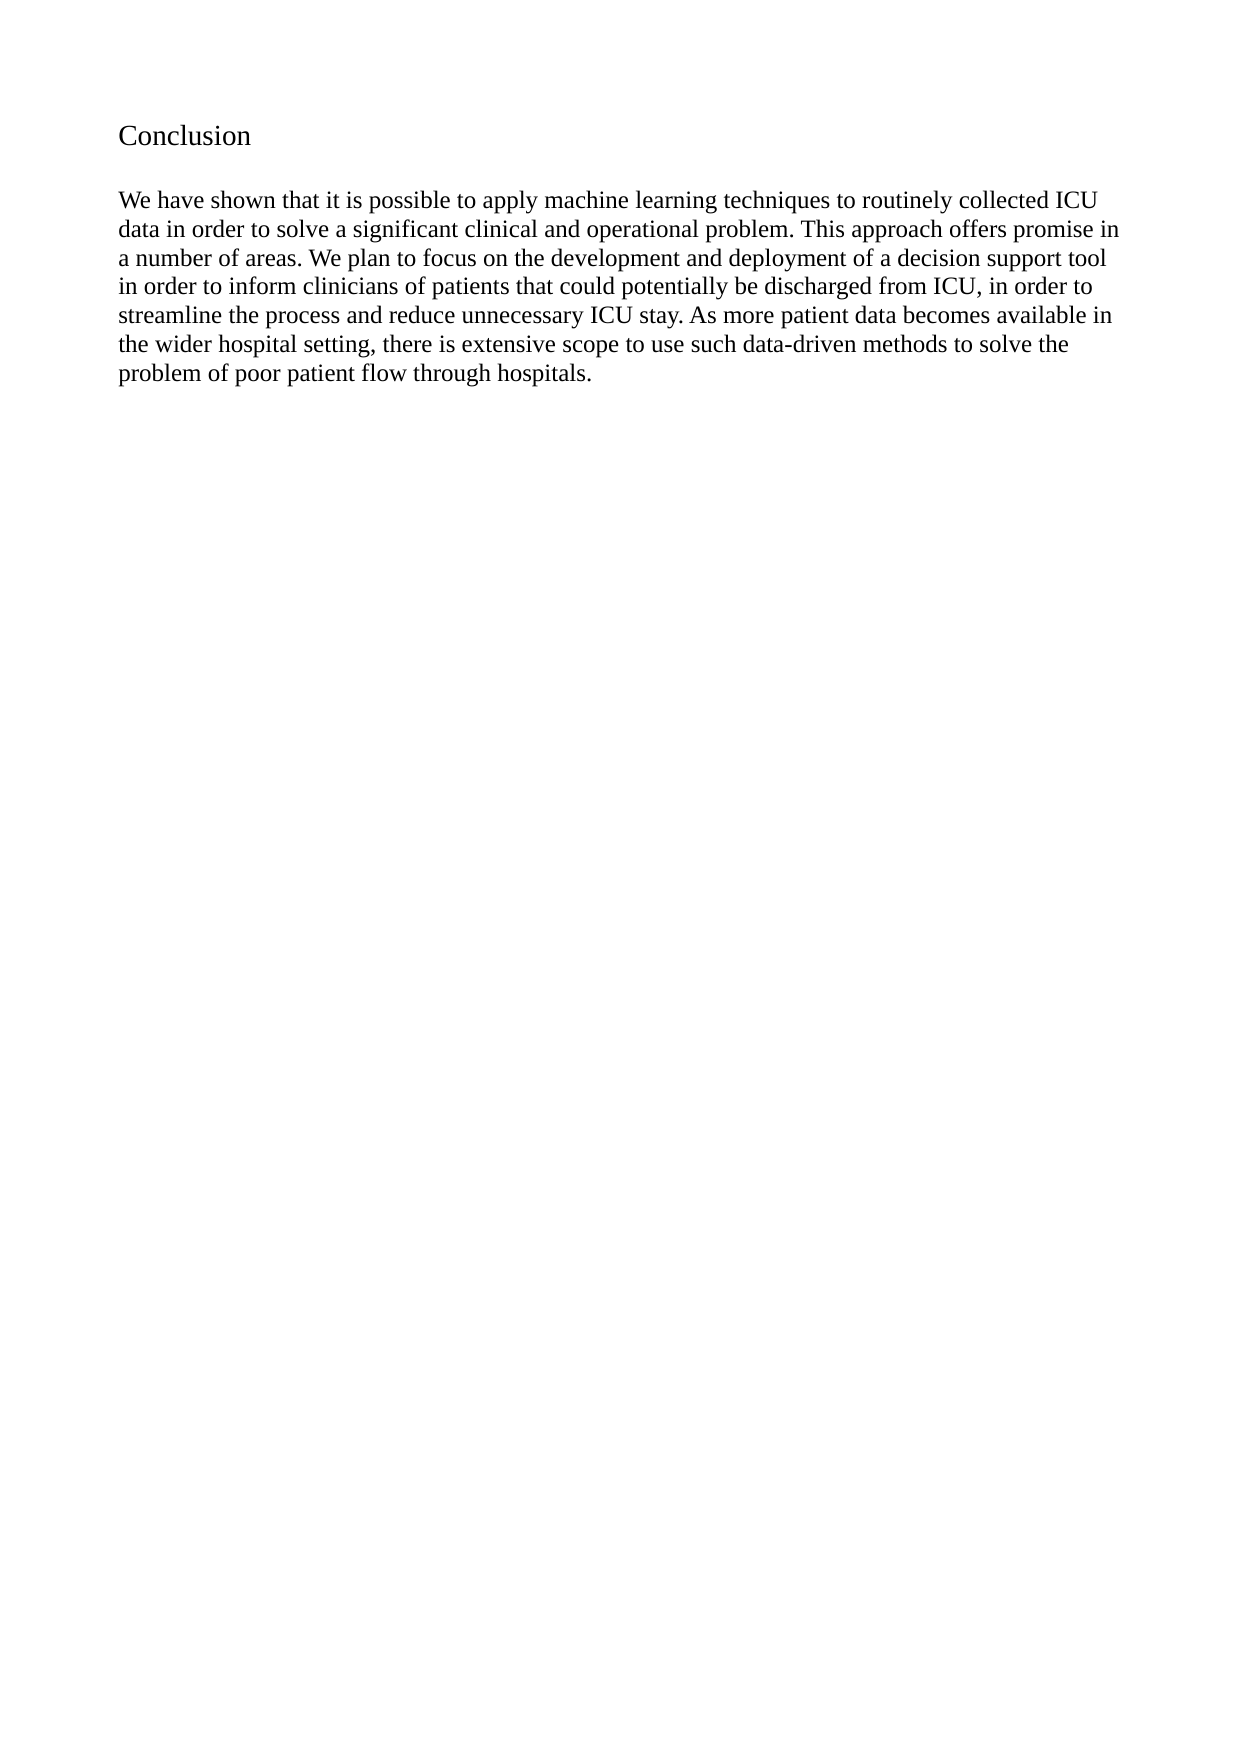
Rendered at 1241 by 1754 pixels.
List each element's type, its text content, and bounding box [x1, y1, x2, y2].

text We have shown that it is possible to apply machine learning techniques to routinely collected ICU data in order to solve a significant clinical and operational problem. This approach offers promise in a number of areas. We plan to focus on the development and deployment of a decision support tool in order to inform clinicians of patients that could potentially be discharged from ICU, in order to streamline the process and reduce unnecessary ICU stay. As more patient data becomes available in the wider hospital setting, there is extensive scope to use such data-driven methods to solve the problem of poor patient flow through hospitals. [118, 185, 1122, 386]
text Conclusion [118, 118, 1122, 152]
